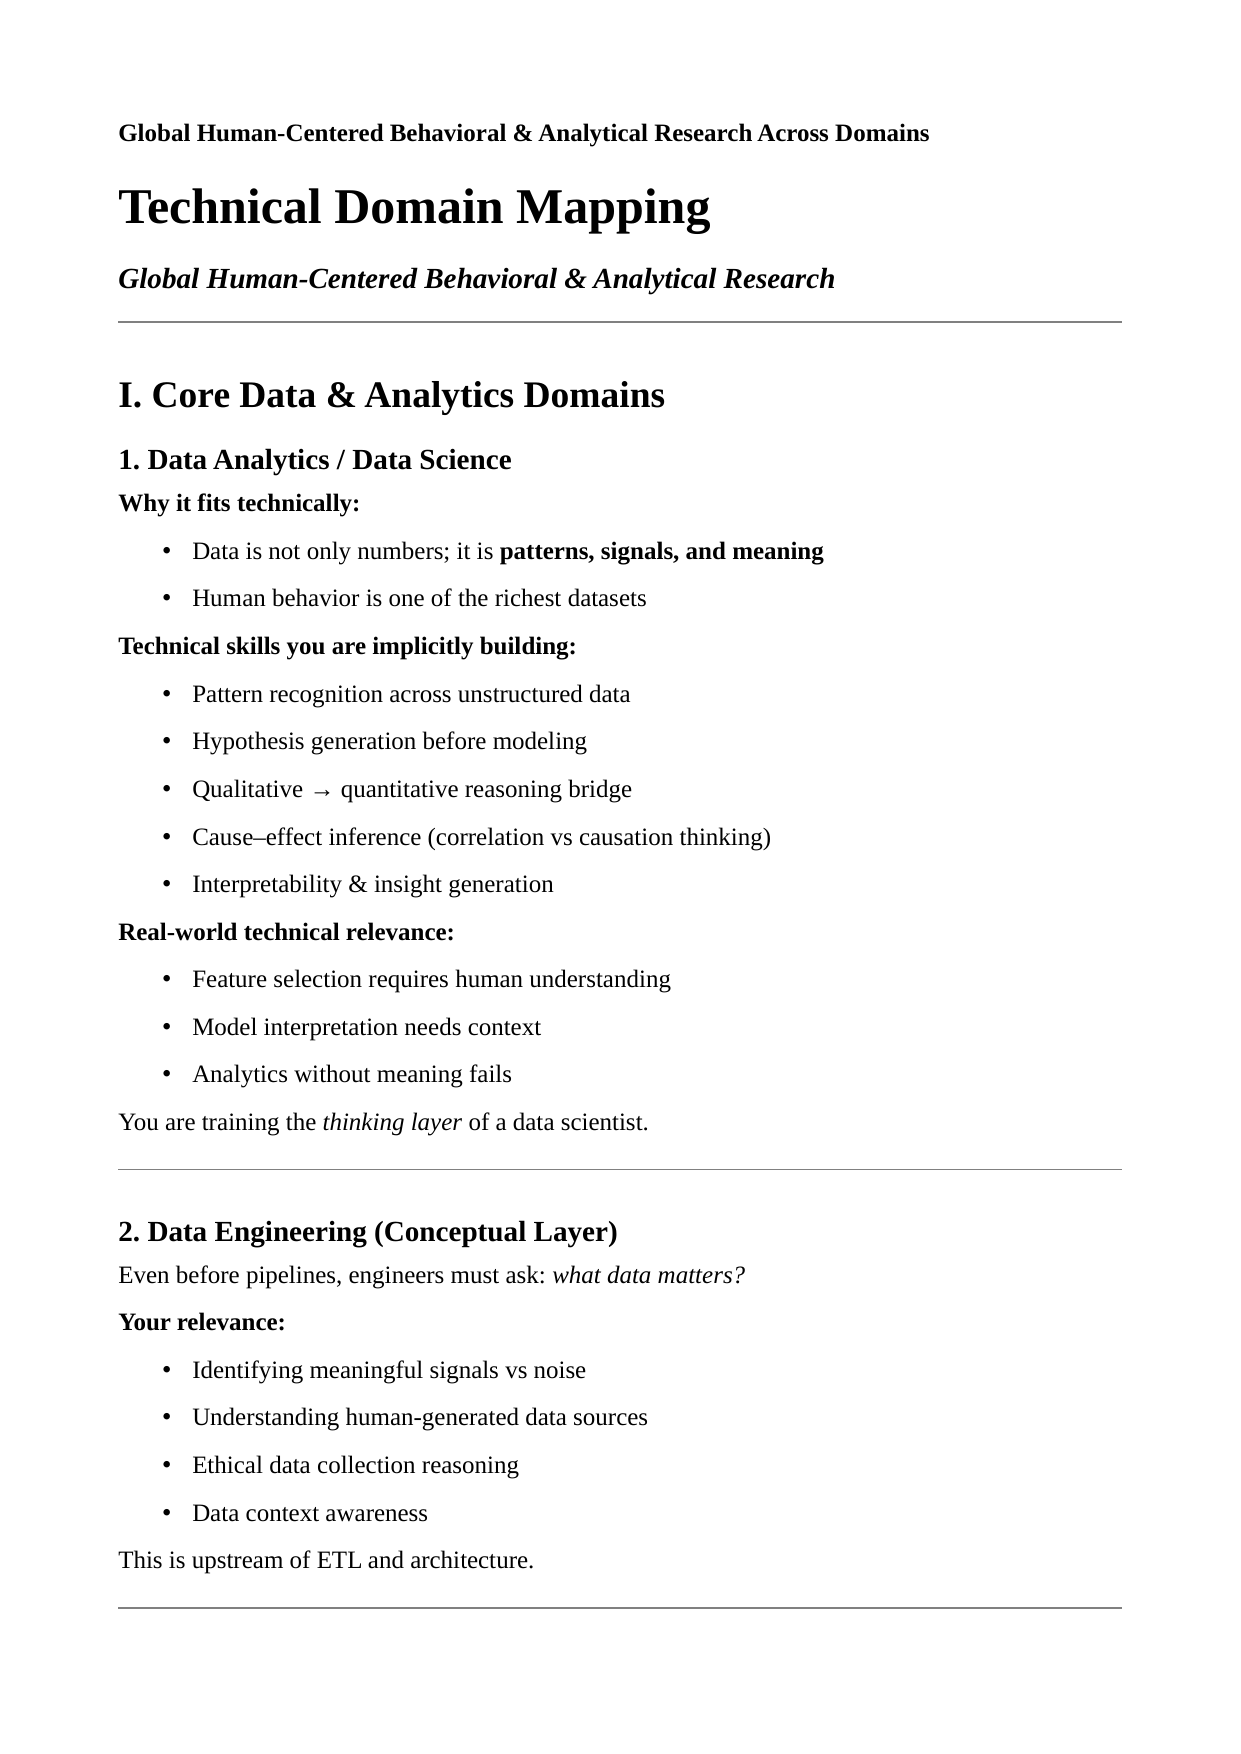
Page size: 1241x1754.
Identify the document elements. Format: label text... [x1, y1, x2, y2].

list Data is not only numbers; it is patterns, signals, and meaning [162, 536, 1122, 565]
text Real-world technical relevance: [118, 917, 1122, 946]
list Cause–effect inference (correlation vs causation thinking) [162, 822, 1122, 850]
subtitle I. Core Data & Analytics Domains [118, 372, 1122, 415]
subtitle 2. Data Engineering (Conceptual Layer) [118, 1214, 1122, 1247]
list Data context awareness [162, 1498, 1122, 1526]
list Hypothesis generation before modeling [162, 726, 1122, 755]
text Technical skills you are implicitly building: [118, 631, 1122, 660]
list Analytics without meaning fails [162, 1059, 1122, 1088]
list Human behavior is one of the richest datasets [162, 583, 1122, 612]
text Why it fits technically: [118, 488, 1122, 517]
list Understanding human-generated data sources [162, 1402, 1122, 1431]
subtitle Technical Domain Mapping [118, 176, 1122, 234]
text Even before pipelines, engineers must ask: what data matters? [118, 1260, 1122, 1288]
list Model interpretation needs context [162, 1012, 1122, 1041]
text Your relevance: [118, 1307, 1122, 1336]
subtitle Global Human-Centered Behavioral & Analytical Research [118, 261, 1122, 294]
text You are training the thinking layer of a data scientist. [118, 1107, 1122, 1136]
list Ethical data collection reasoning [162, 1450, 1122, 1479]
list Feature selection requires human understanding [162, 964, 1122, 993]
text This is upstream of ETL and architecture. [118, 1545, 1122, 1574]
list Pattern recognition across unstructured data [162, 679, 1122, 707]
list Identifying meaningful signals vs noise [162, 1355, 1122, 1384]
list Qualitative → quantitative reasoning bridge [162, 774, 1122, 803]
subtitle 1. Data Analytics / Data Science [118, 442, 1122, 476]
list Interpretability & insight generation [162, 869, 1122, 898]
